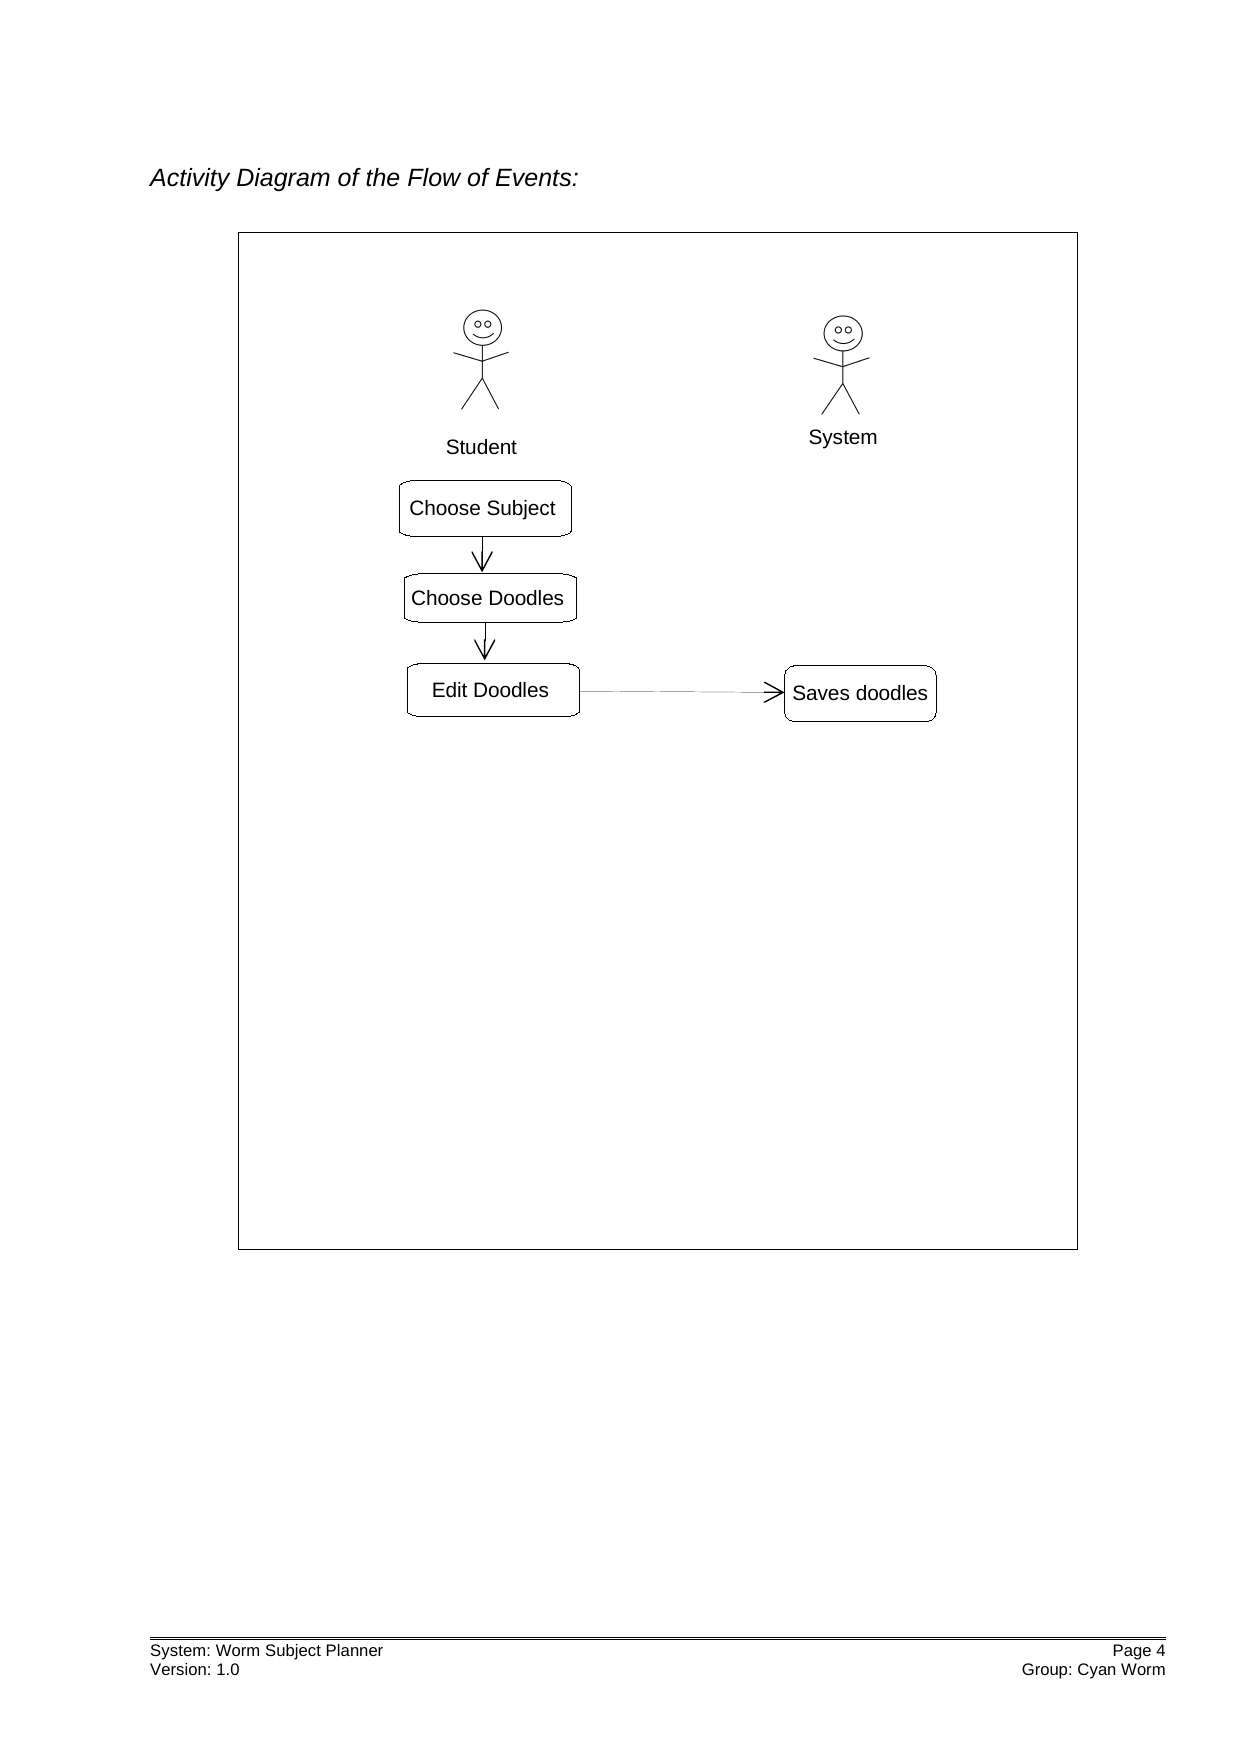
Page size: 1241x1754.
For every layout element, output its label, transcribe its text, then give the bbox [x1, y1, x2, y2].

text Activity Diagram of the Flow of Events: [150, 164, 1166, 192]
picture [438, 298, 524, 421]
picture [798, 304, 885, 426]
